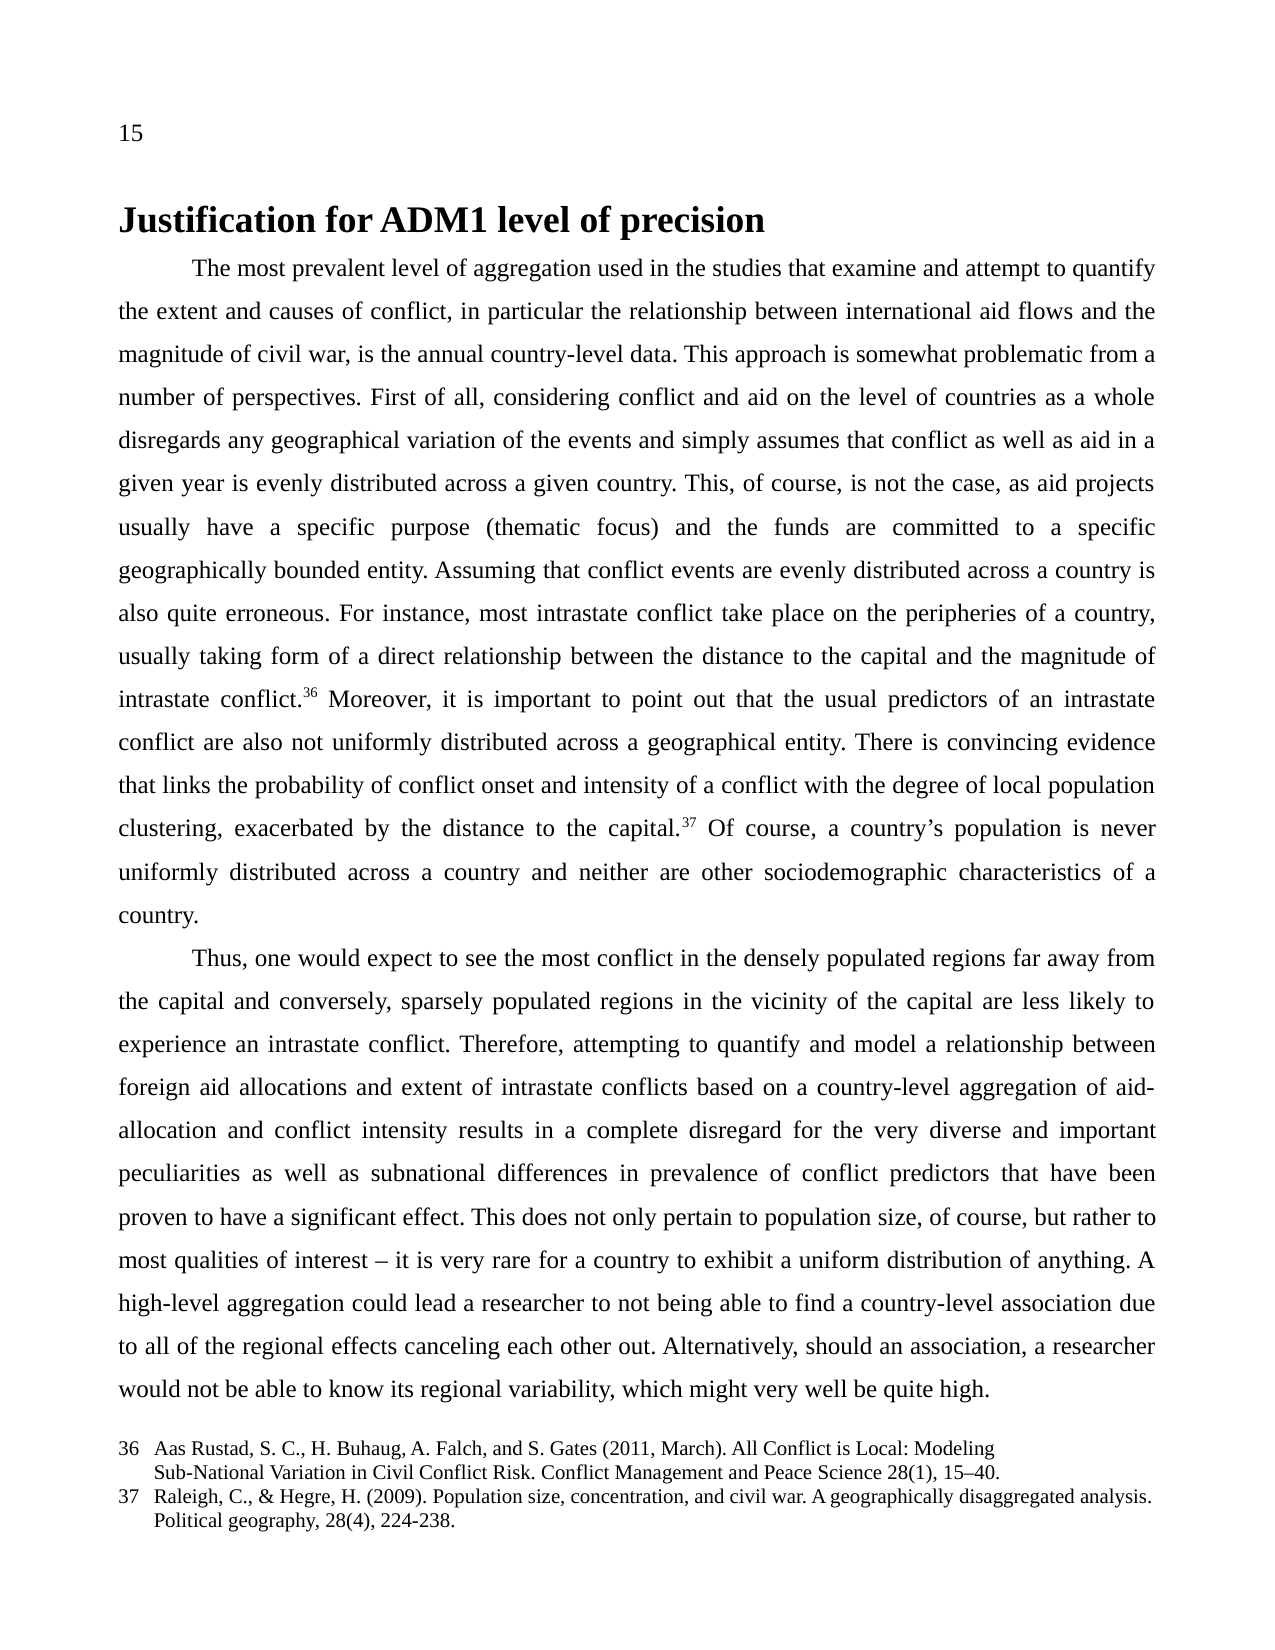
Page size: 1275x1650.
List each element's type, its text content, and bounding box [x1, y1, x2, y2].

text Aas Rustad, S. C., H. Buhaug, A. Falch, and S. Gates (2011, March). All Conflict is Local: Modeling Sub-National Variation in Civil Conflict Risk. Conflict Management and Peace Science 28(1), 15–40. [118, 1436, 1157, 1484]
text The most prevalent level of aggregation used in the studies that examine and attempt to quantify the extent and causes of conflict, in particular the relationship between international aid flows and the magnitude of civil war, is the annual country-level data. This approach is somewhat problematic from a number of perspectives. First of all, considering conflict and aid on the level of countries as a whole disregards any geographical variation of the events and simply assumes that conflict as well as aid in a given year is evenly distributed across a given country. This, of course, is not the case, as aid projects usually have a specific purpose (thematic focus) and the funds are committed to a specific geographically bounded entity. Assuming that conflict events are evenly distributed across a country is also quite erroneous. For instance, most intrastate conflict take place on the peripheries of a country, usually taking form of a direct relationship between the distance to the capital and the magnitude of intrastate conflict. Moreover, it is important to point out that the usual predictors of an intrastate conflict are also not uniformly distributed across a geographical entity. There is convincing evidence that links the probability of conflict onset and intensity of a conflict with the degree of local population clustering, exacerbated by the distance to the capital. Of course, a country’s population is never uniformly distributed across a country and neither are other sociodemographic characteristics of a country. [118, 253, 1157, 928]
text Thus, one would expect to see the most conflict in the densely populated regions far away from the capital and conversely, sparsely populated regions in the vicinity of the capital are less likely to experience an intrastate conflict. Therefore, attempting to quantify and model a relationship between foreign aid allocations and extent of intrastate conflicts based on a country-level aggregation of aid-allocation and conflict intensity results in a complete disregard for the very diverse and important peculiarities as well as subnational differences in prevalence of conflict predictors that have been proven to have a significant effect. This does not only pertain to population size, of course, but rather to most qualities of interest – it is very rare for a country to exhibit a uniform distribution of anything. A high-level aggregation could lead a researcher to not being able to find a country-level association due to all of the regional effects canceling each other out. Alternatively, should an association, a researcher would not be able to know its regional variability, which might very well be quite high. [118, 943, 1157, 1403]
subtitle Justification for ADM1 level of precision [118, 197, 1157, 240]
text Raleigh, C., & Hegre, H. (2009). Population size, concentration, and civil war. A geographically disaggregated analysis. Political geography, 28(4), 224-238. [118, 1484, 1157, 1532]
